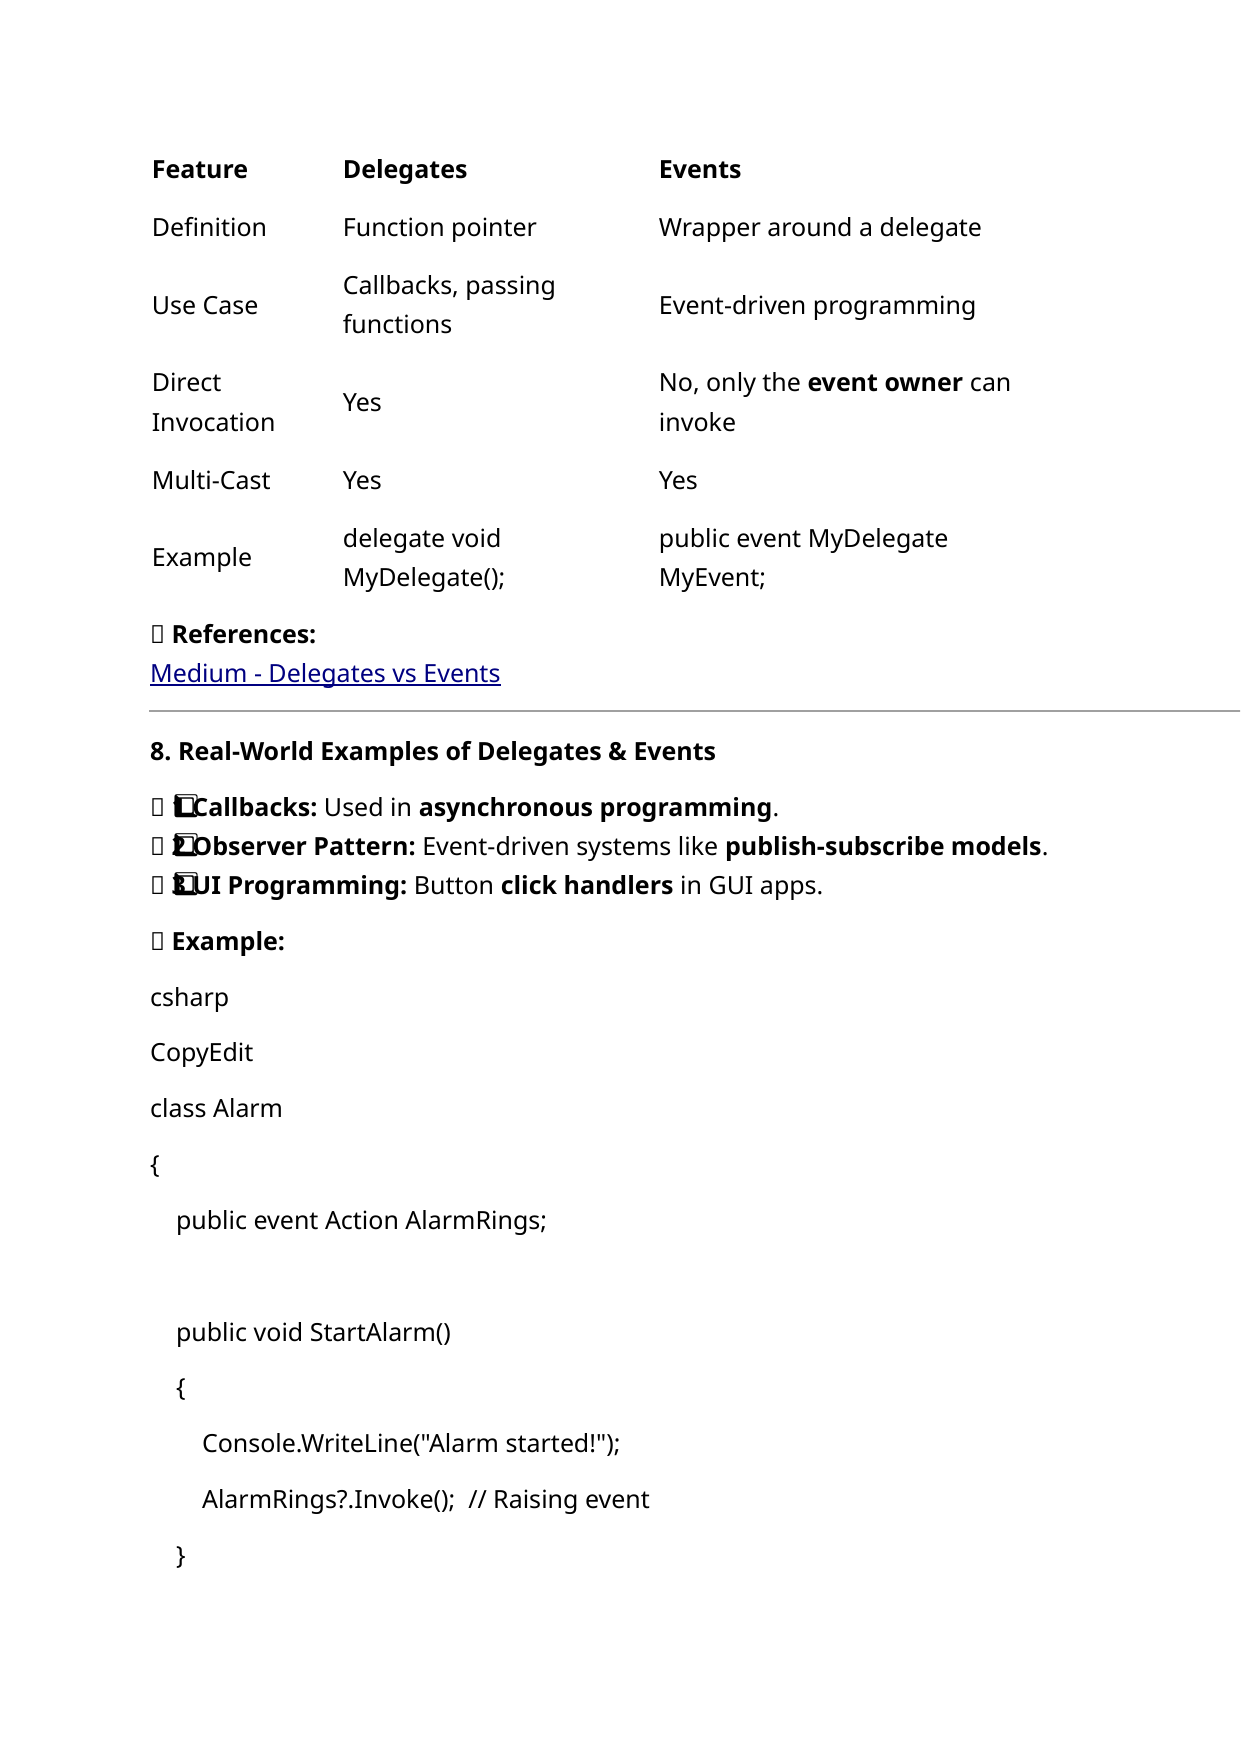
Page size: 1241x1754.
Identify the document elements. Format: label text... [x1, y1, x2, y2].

table_cell Example [150, 519, 341, 616]
text 🔹 Example: [150, 923, 1090, 957]
text public event Action AlarmRings; [150, 1202, 1090, 1237]
table_cell Callbacks, passing functions [341, 266, 657, 363]
table_cell No, only the event owner can invoke [657, 364, 1057, 461]
text class Alarm [150, 1091, 1090, 1125]
text AlarmRings?.Invoke(); // Raising event [150, 1482, 1090, 1516]
text Console.WriteLine("Alarm started!"); [150, 1426, 1090, 1460]
table_cell Yes [341, 461, 657, 519]
table_cell Wrapper around a delegate [657, 208, 1057, 266]
text csharp [150, 979, 1090, 1013]
text { [150, 1147, 1090, 1181]
table_cell Multi-Cast [150, 461, 341, 519]
table_cell Yes [341, 364, 657, 461]
text CopyEdit [150, 1035, 1090, 1069]
table_cell public event MyDelegate MyEvent; [657, 519, 1057, 616]
table_cell Direct Invocation [150, 364, 341, 461]
table_cell delegate void MyDelegate(); [341, 519, 657, 616]
table_cell Function pointer [341, 208, 657, 266]
table_header Events [657, 150, 1057, 208]
text { [150, 1370, 1090, 1404]
text public void StartAlarm() [150, 1314, 1090, 1348]
table_cell Yes [657, 461, 1057, 519]
text 🔹 References: Medium - Delegates vs Events [150, 616, 1090, 689]
table_cell Event-driven programming [657, 266, 1057, 363]
table_cell Use Case [150, 266, 341, 363]
text 🔹 1️⃣ Callbacks: Used in asynchronous programming. 🔹 2️⃣ Observer Pattern: Event-driven systems like publish-subscribe models. 🔹 3️⃣ UI Programming: Button click handlers in GUI apps. [150, 789, 1090, 902]
text 8. Real-World Examples of Delegates & Events [150, 733, 1090, 767]
text } [150, 1537, 1090, 1572]
table_cell Definition [150, 208, 341, 266]
table_header Feature [150, 150, 341, 208]
table_header Delegates [341, 150, 657, 208]
